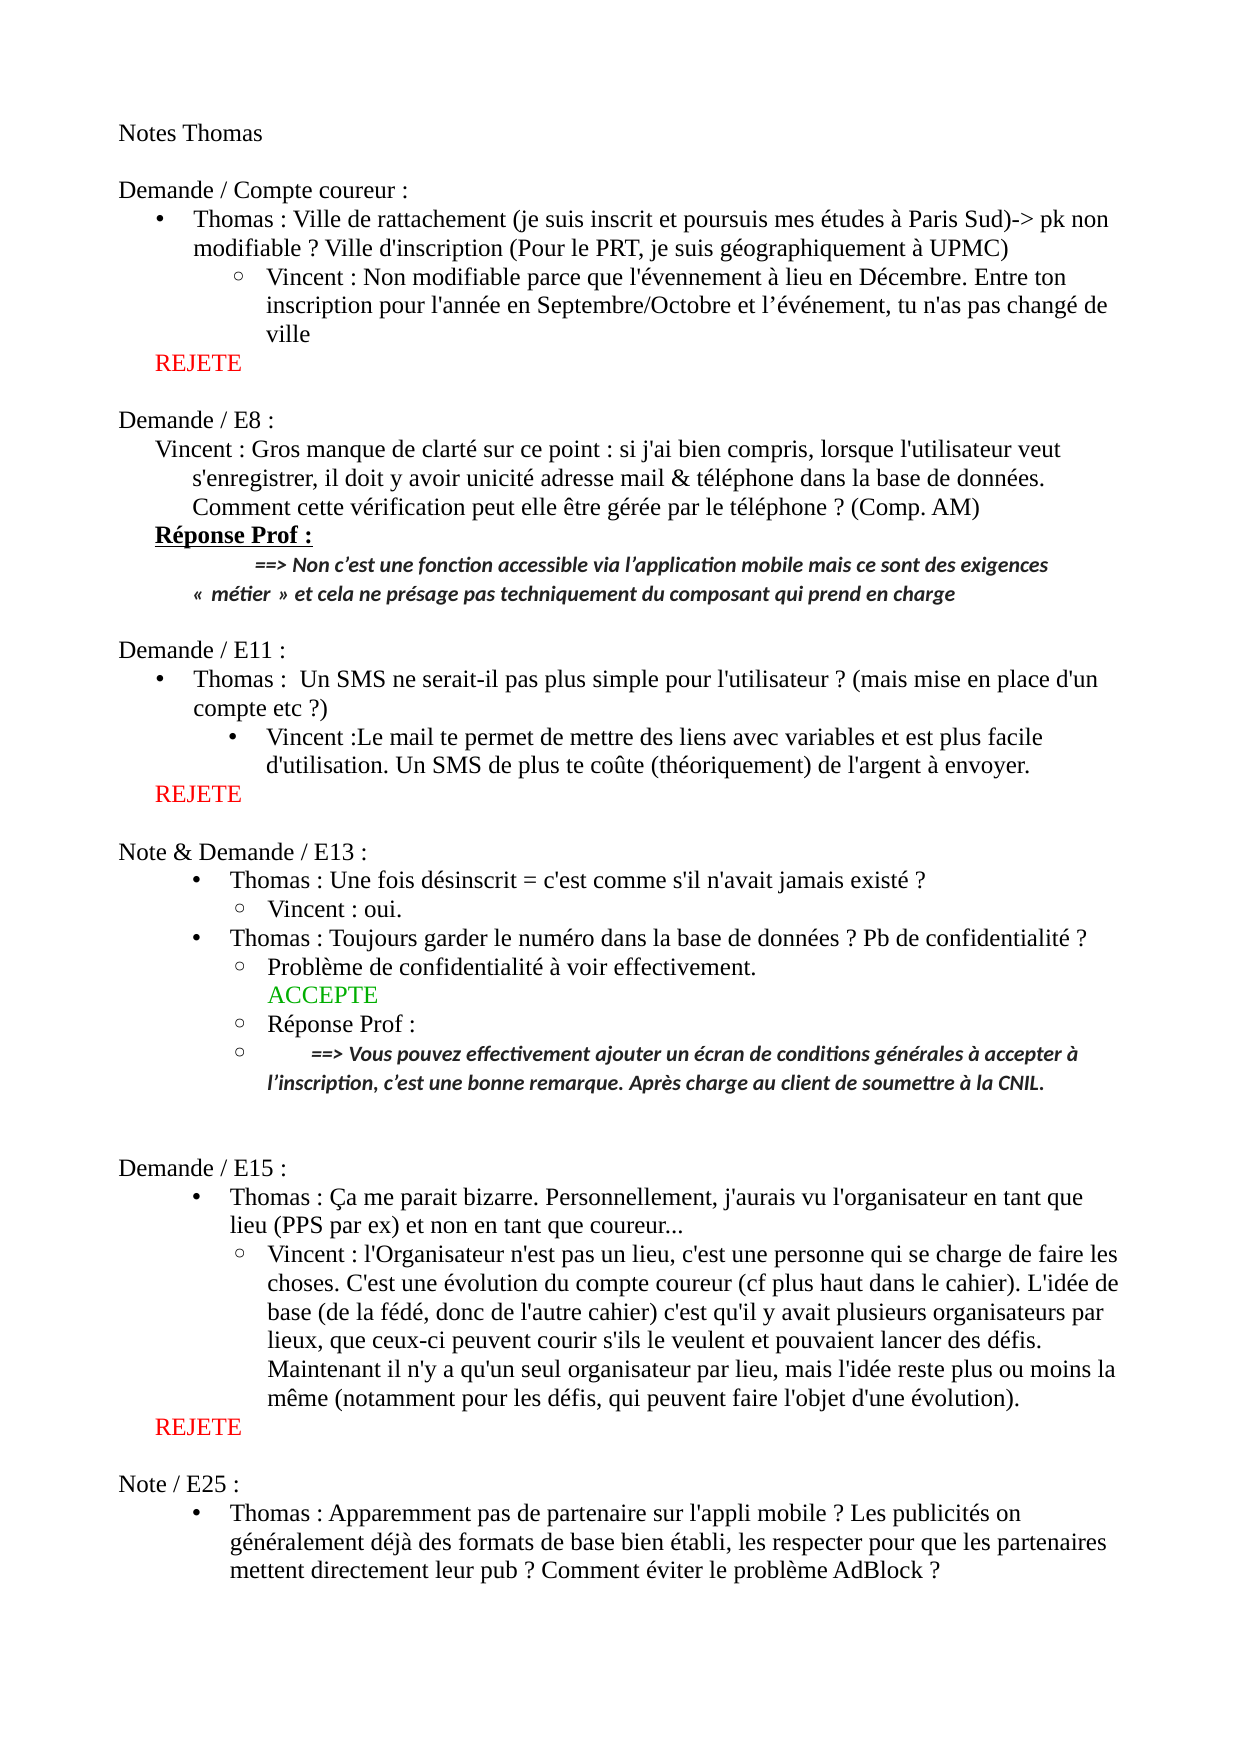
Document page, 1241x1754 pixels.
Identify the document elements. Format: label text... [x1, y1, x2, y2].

list Vincent : Non modifiable parce que l'évennement à lieu en Décembre. Entre ton inscription pour l'année en Septembre/Octobre et l’événement, tu n'as pas changé de ville [228, 262, 1122, 348]
list Réponse Prof : [229, 1009, 1122, 1038]
list Thomas : Ça me parait bizarre. Personnellement, j'aurais vu l'organisateur en tant que lieu (PPS par ex) et non en tant que coureur... [192, 1182, 1122, 1239]
text Demande / E8 : [118, 406, 1122, 434]
list Thomas : Ville de rattachement (je suis inscrit et poursuis mes études à Paris Sud)-> pk non modifiable ? Ville d'inscription (Pour le PRT, je suis géographiquement à UPMC) [156, 204, 1122, 262]
list Vincent : l'Organisateur n'est pas un lieu, c'est une personne qui se charge de faire les choses. C'est une évolution du compte coureur (cf plus haut dans le cahier). L'idée de base (de la fédé, donc de l'autre cahier) c'est qu'il y avait plusieurs organisateurs par lieux, que ceux-ci peuvent courir s'ils le veulent et pouvaient lancer des défis. Maintenant il n'y a qu'un seul organisateur par lieu, mais l'idée reste plus ou moins la même (notamment pour les défis, qui peuvent faire l'objet d'une évolution). [229, 1239, 1122, 1412]
list Thomas : Apparemment pas de partenaire sur l'appli mobile ? Les publicités on généralement déjà des formats de base bien établi, les respecter pour que les partenaires mettent directement leur pub ? Comment éviter le problème AdBlock ? [192, 1498, 1122, 1584]
text REJETE [154, 779, 1122, 808]
text Note & Demande / E13 : [118, 837, 1122, 866]
list Vincent :Le mail te permet de mettre des liens avec variables et est plus facile d'utilisation. Un SMS de plus te coûte (théoriquement) de l'argent à envoyer. [228, 722, 1122, 779]
text Réponse Prof : ==> Non c’est une fonction accessible via l’application mobile mais ce sont des exigences « métier » et cela ne présage pas techniquement du composant qui prend en charge [154, 521, 1122, 607]
list Problème de confidentialité à voir effectivement. [229, 952, 1122, 981]
list Thomas : Un SMS ne serait-il pas plus simple pour l'utilisateur ? (mais mise en place d'un compte etc ?) [156, 664, 1122, 722]
text REJETE [154, 1412, 1122, 1441]
text Demande / Compte coureur : [118, 176, 1122, 204]
text Demande / E15 : [118, 1153, 1122, 1182]
text Note / E25 : [118, 1469, 1122, 1498]
list ==> Vous pouvez effectivement ajouter un écran de conditions générales à accepter à l’inscription, c’est une bonne remarque. Après charge au client de soumettre à la CNIL. [229, 1038, 1122, 1096]
text Notes Thomas [118, 118, 1122, 147]
list Thomas : Toujours garder le numéro dans la base de données ? Pb de confidentialité ? [192, 923, 1122, 952]
text Demande / E11 : [118, 636, 1122, 664]
list Vincent : oui. [229, 894, 1122, 923]
list Thomas : Une fois désinscrit = c'est comme s'il n'avait jamais existé ? [192, 866, 1122, 894]
text Vincent : Gros manque de clarté sur ce point : si j'ai bien compris, lorsque l'utilisateur veut s'enregistrer, il doit y avoir unicité adresse mail & téléphone dans la base de données. Comment cette vérification peut elle être gérée par le téléphone ? (Comp. AM) [154, 434, 1122, 521]
text REJETE [154, 348, 1122, 377]
list ACCEPTE [229, 981, 1122, 1009]
